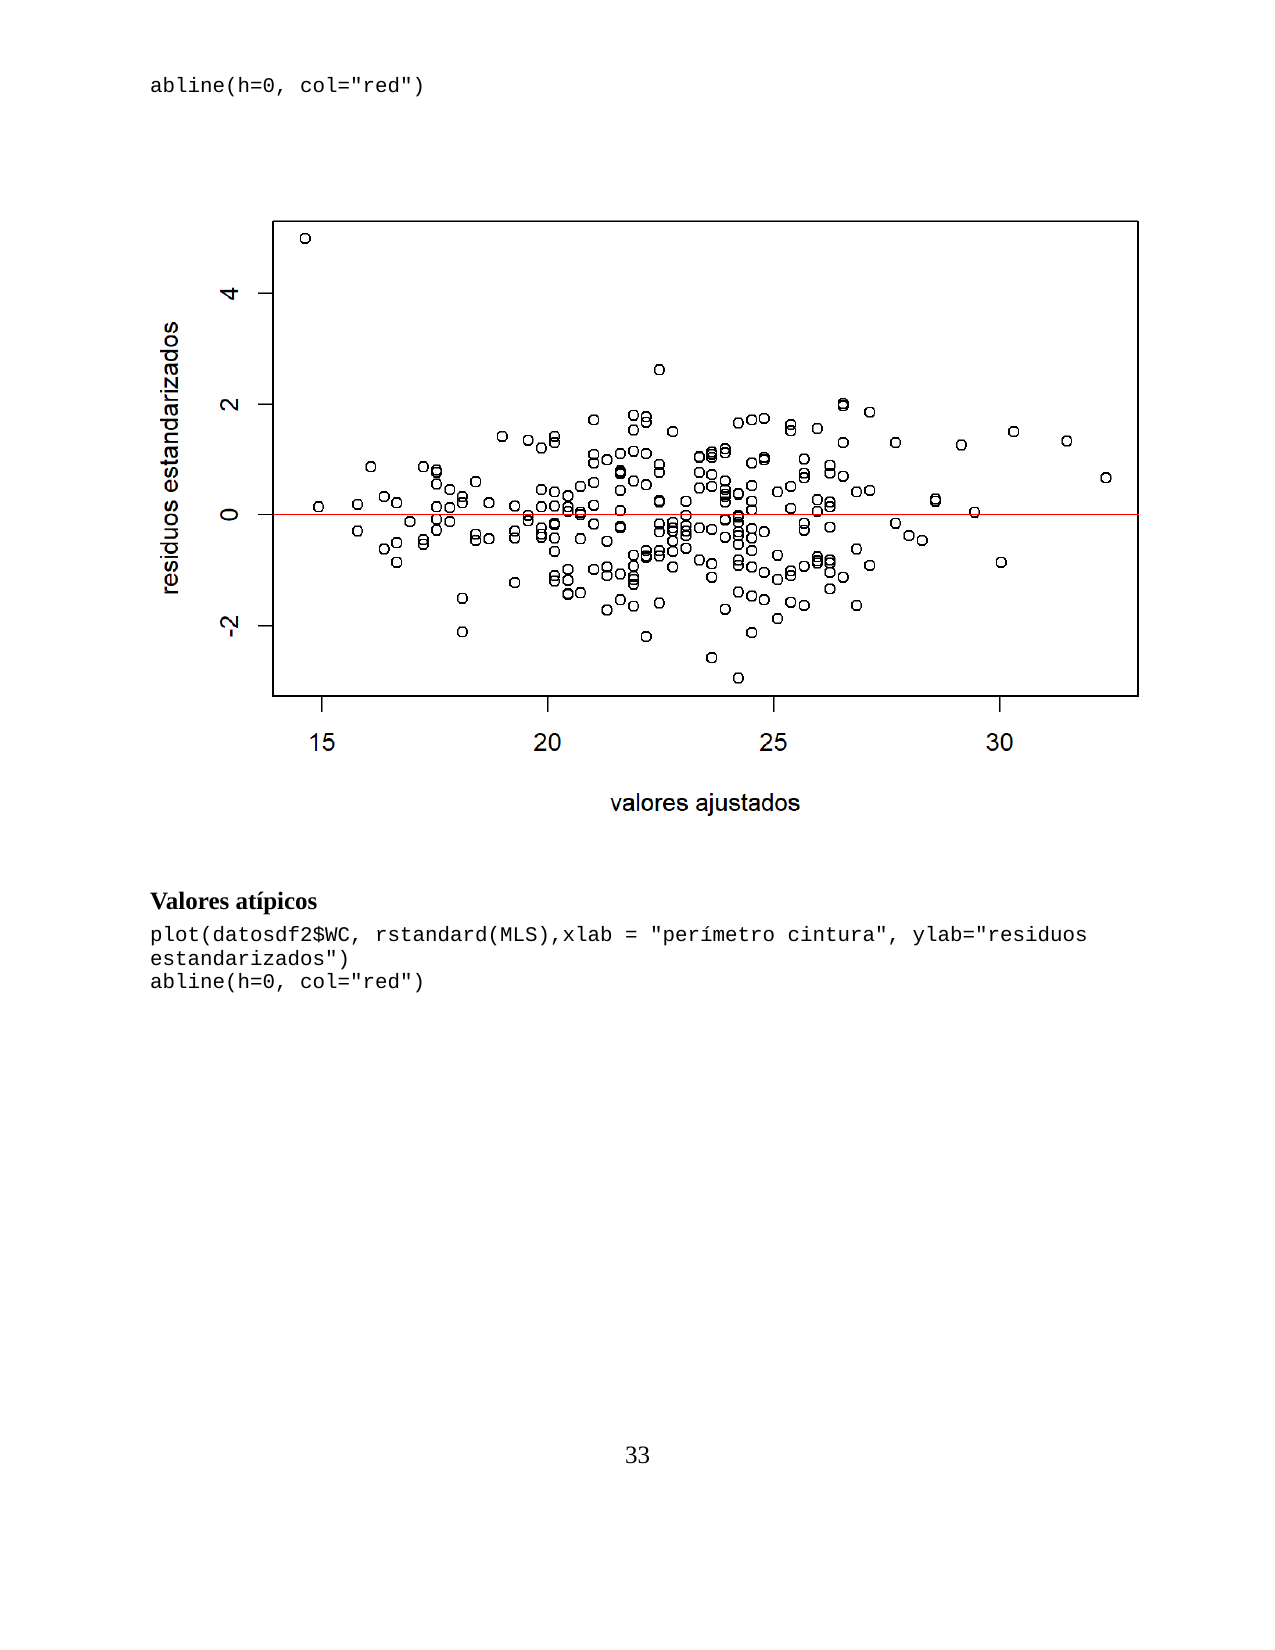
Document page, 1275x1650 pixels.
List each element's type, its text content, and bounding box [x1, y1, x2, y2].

text abline(h=0, col="red") [150, 75, 1125, 98]
text Valores atípicos [150, 886, 1125, 915]
text plot(datosdf2$WC, rstandard(MLS),xlab = "perímetro cintura", ylab="residuos estandarizados") [150, 924, 1125, 971]
text abline(h=0, col="red") [150, 971, 1125, 995]
